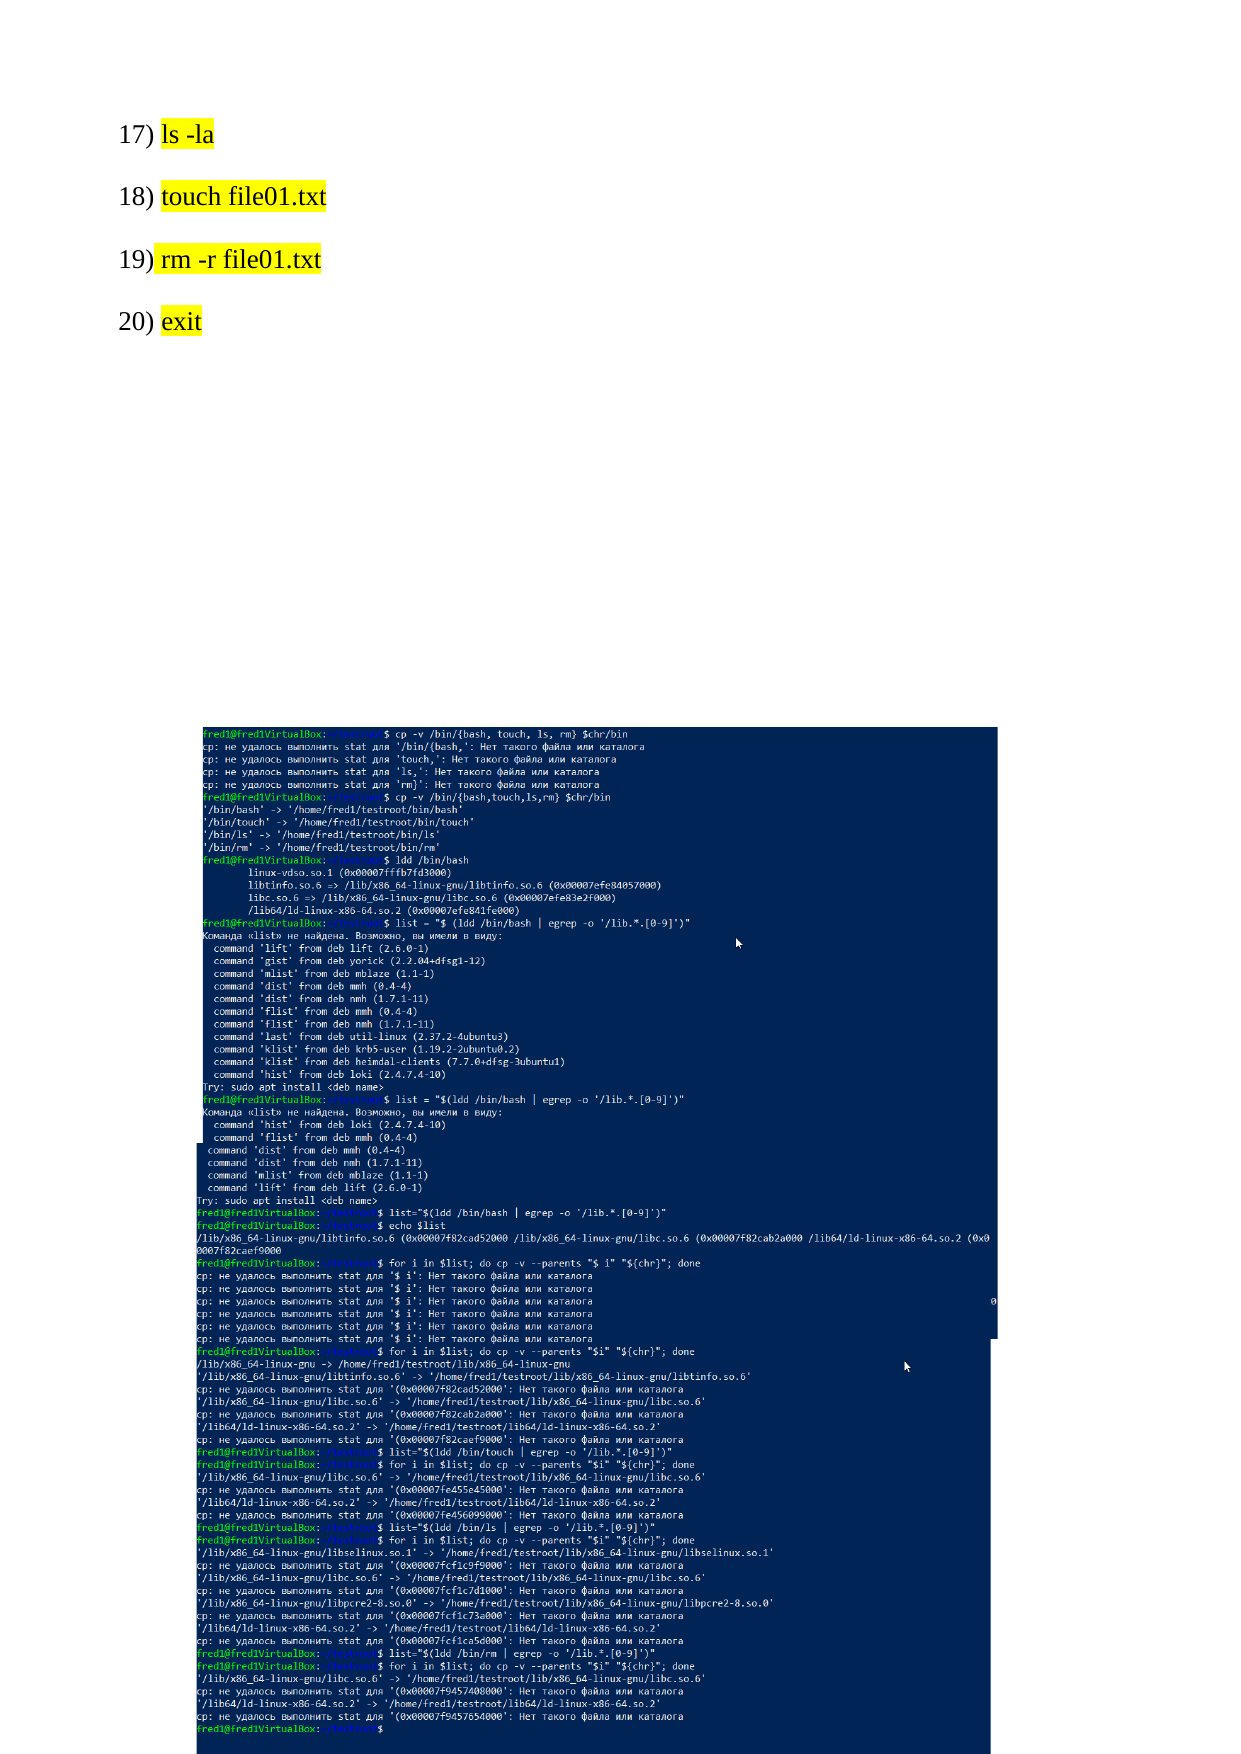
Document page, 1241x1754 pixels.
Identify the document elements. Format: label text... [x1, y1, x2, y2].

text 18) touch file01.txt [118, 180, 1122, 212]
picture [196, 727, 998, 1754]
text 20) exit [118, 305, 1122, 336]
text 17) ls -la [118, 118, 1122, 149]
text 19) rm -r file01.txt [118, 243, 1122, 274]
